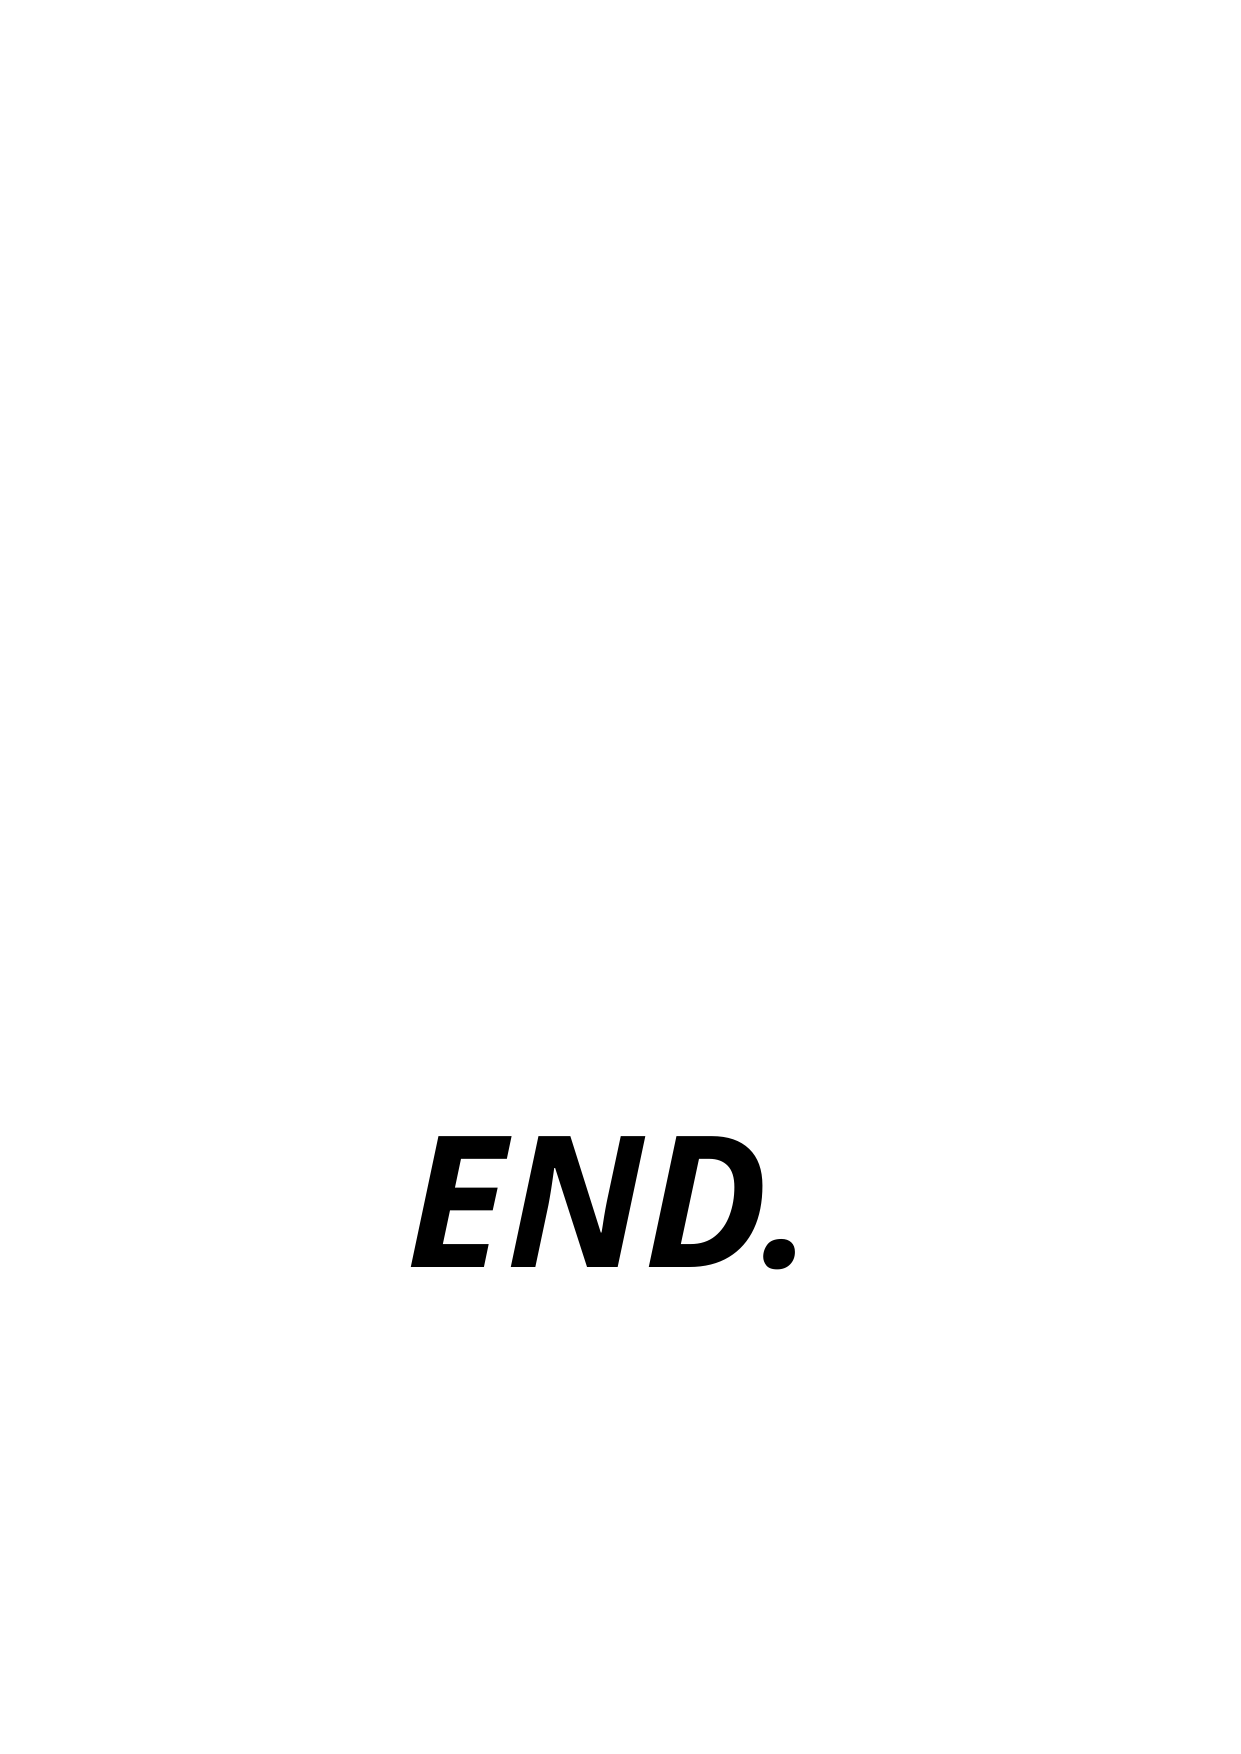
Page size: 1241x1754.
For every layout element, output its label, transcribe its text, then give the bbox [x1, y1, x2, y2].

text END. [118, 1071, 1122, 1321]
